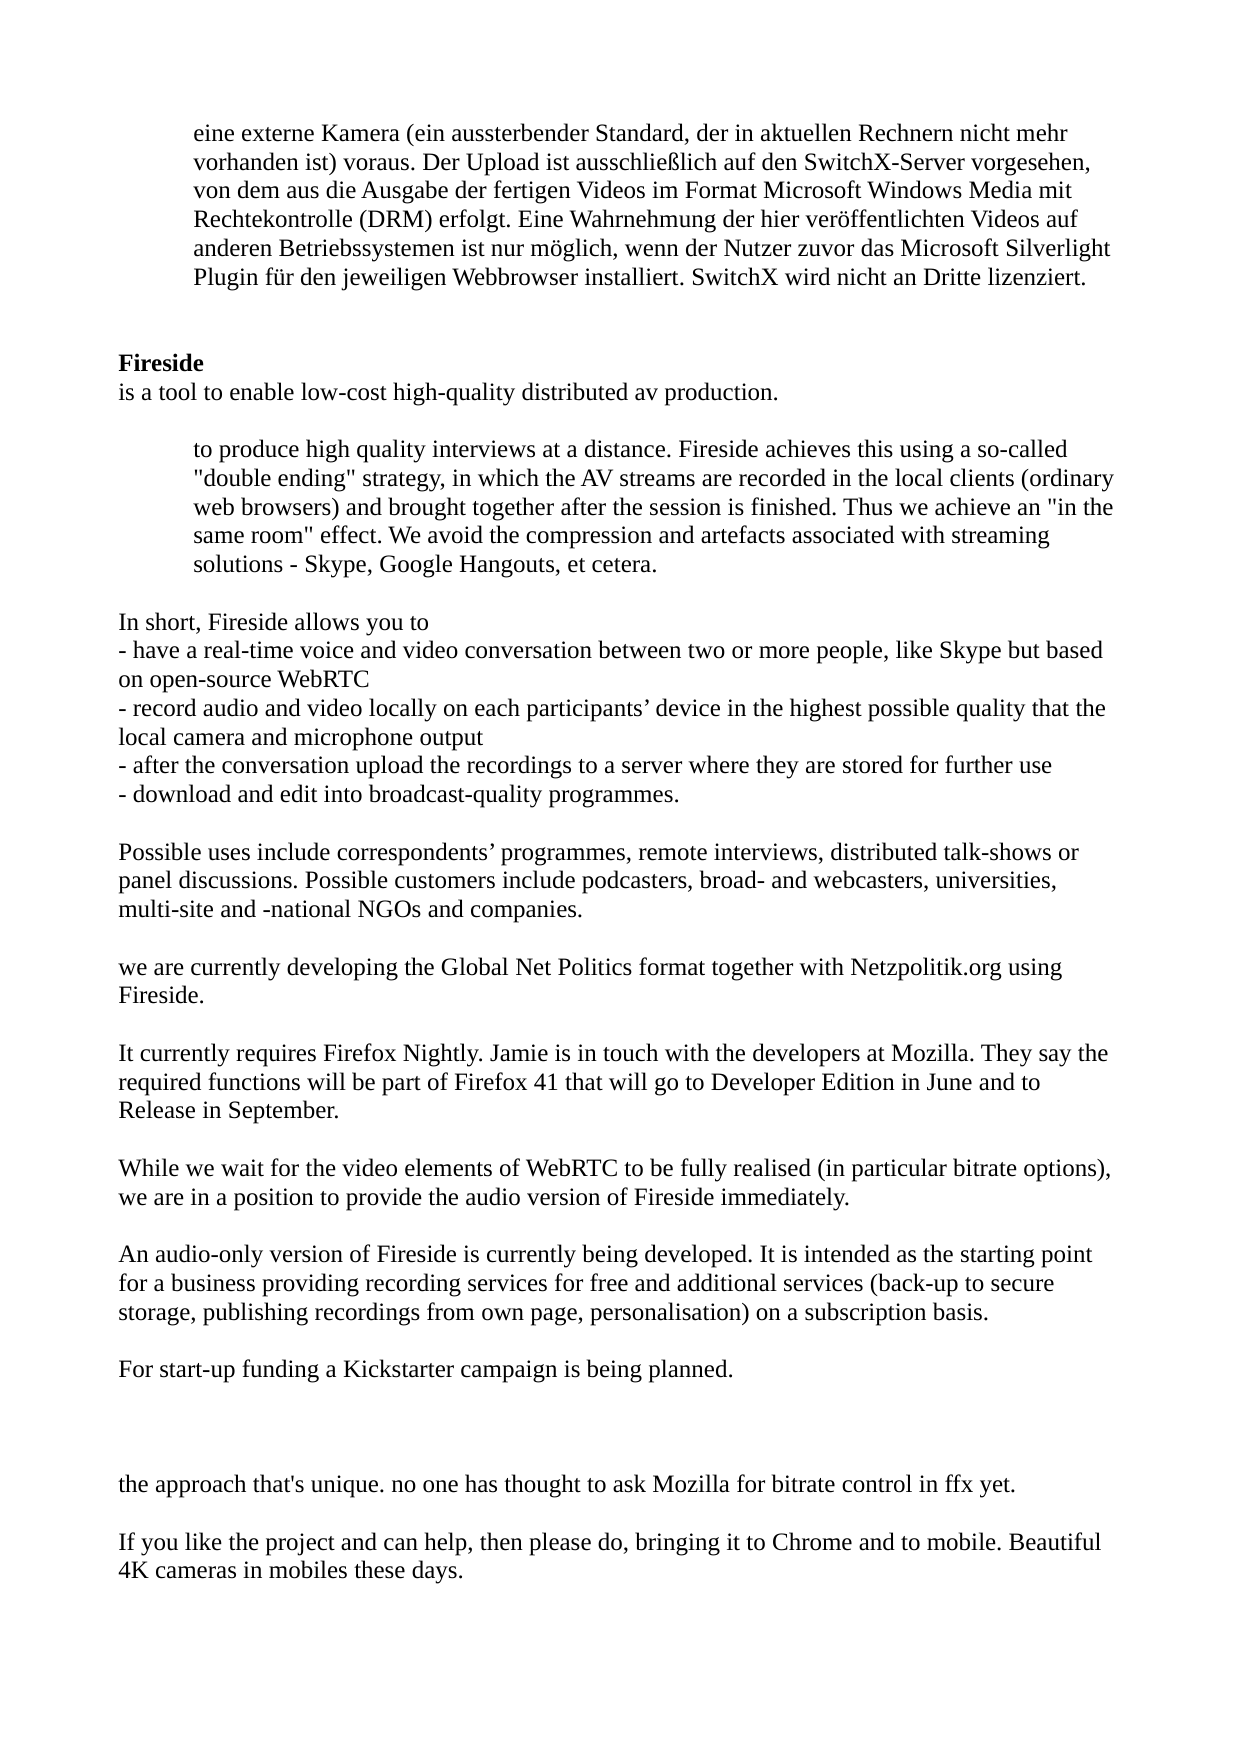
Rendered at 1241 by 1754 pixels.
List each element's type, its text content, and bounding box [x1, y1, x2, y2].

text Fireside [118, 348, 1122, 377]
text Possible uses include correspondents’ programmes, remote interviews, distributed talk-shows or panel discussions. Possible customers include podcasters, broad- and webcasters, universities, multi-site and -national NGOs and companies. [118, 837, 1122, 923]
text - record audio and video locally on each participants’ device in the highest possible quality that the local camera and microphone output [118, 693, 1122, 751]
text If you like the project and can help, then please do, bringing it to Chrome and to mobile. Beautiful 4K cameras in mobiles these days. [118, 1527, 1122, 1584]
text the approach that's unique. no one has thought to ask Mozilla for bitrate control in ffx yet. [118, 1469, 1122, 1498]
text An audio-only version of Fireside is currently being developed. It is intended as the starting point for a business providing recording services for free and additional services (back-up to secure storage, publishing recordings from own page, personalisation) on a subscription basis. [118, 1239, 1122, 1326]
text - after the conversation upload the recordings to a server where they are stored for further use [118, 751, 1122, 779]
text It currently requires Firefox Nightly. Jamie is in touch with the developers at Mozilla. They say the required functions will be part of Firefox 41 that will go to Developer Edition in June and to Release in September. [118, 1038, 1122, 1124]
text - have a real-time voice and video conversation between two or more people, like Skype but based on open-source WebRTC [118, 636, 1122, 693]
text we are currently developing the Global Net Politics format together with Netzpolitik.org using Fireside. [118, 952, 1122, 1009]
text - download and edit into broadcast-quality programmes. [118, 779, 1122, 808]
text For start-up funding a Kickstarter campaign is being planned. [118, 1354, 1122, 1383]
text In short, Fireside allows you to [118, 607, 1122, 636]
text While we wait for the video elements of WebRTC to be fully realised (in particular bitrate options), we are in a position to provide the audio version of Fireside immediately. [118, 1153, 1122, 1211]
text is a tool to enable low-cost high-quality distributed av production. [118, 377, 1122, 406]
text eine externe Kamera (ein aussterbender Standard, der in aktuellen Rechnern nicht mehr vorhanden ist) voraus. Der Upload ist ausschließlich auf den SwitchX-Server vorgesehen, von dem aus die Ausgabe der fertigen Videos im Format Microsoft Windows Media mit Rechtekontrolle (DRM) erfolgt. Eine Wahrnehmung der hier veröffentlichten Videos auf anderen Betriebssystemen ist nur möglich, wenn der Nutzer zuvor das Microsoft Silverlight Plugin für den jeweiligen Webbrowser installiert. SwitchX wird nicht an Dritte lizenziert. [193, 118, 1122, 291]
text to produce high quality interviews at a distance. Fireside achieves this using a so-called "double ending" strategy, in which the AV streams are recorded in the local clients (ordinary web browsers) and brought together after the session is finished. Thus we achieve an "in the same room" effect. We avoid the compression and artefacts associated with streaming solutions - Skype, Google Hangouts, et cetera. [193, 434, 1122, 578]
